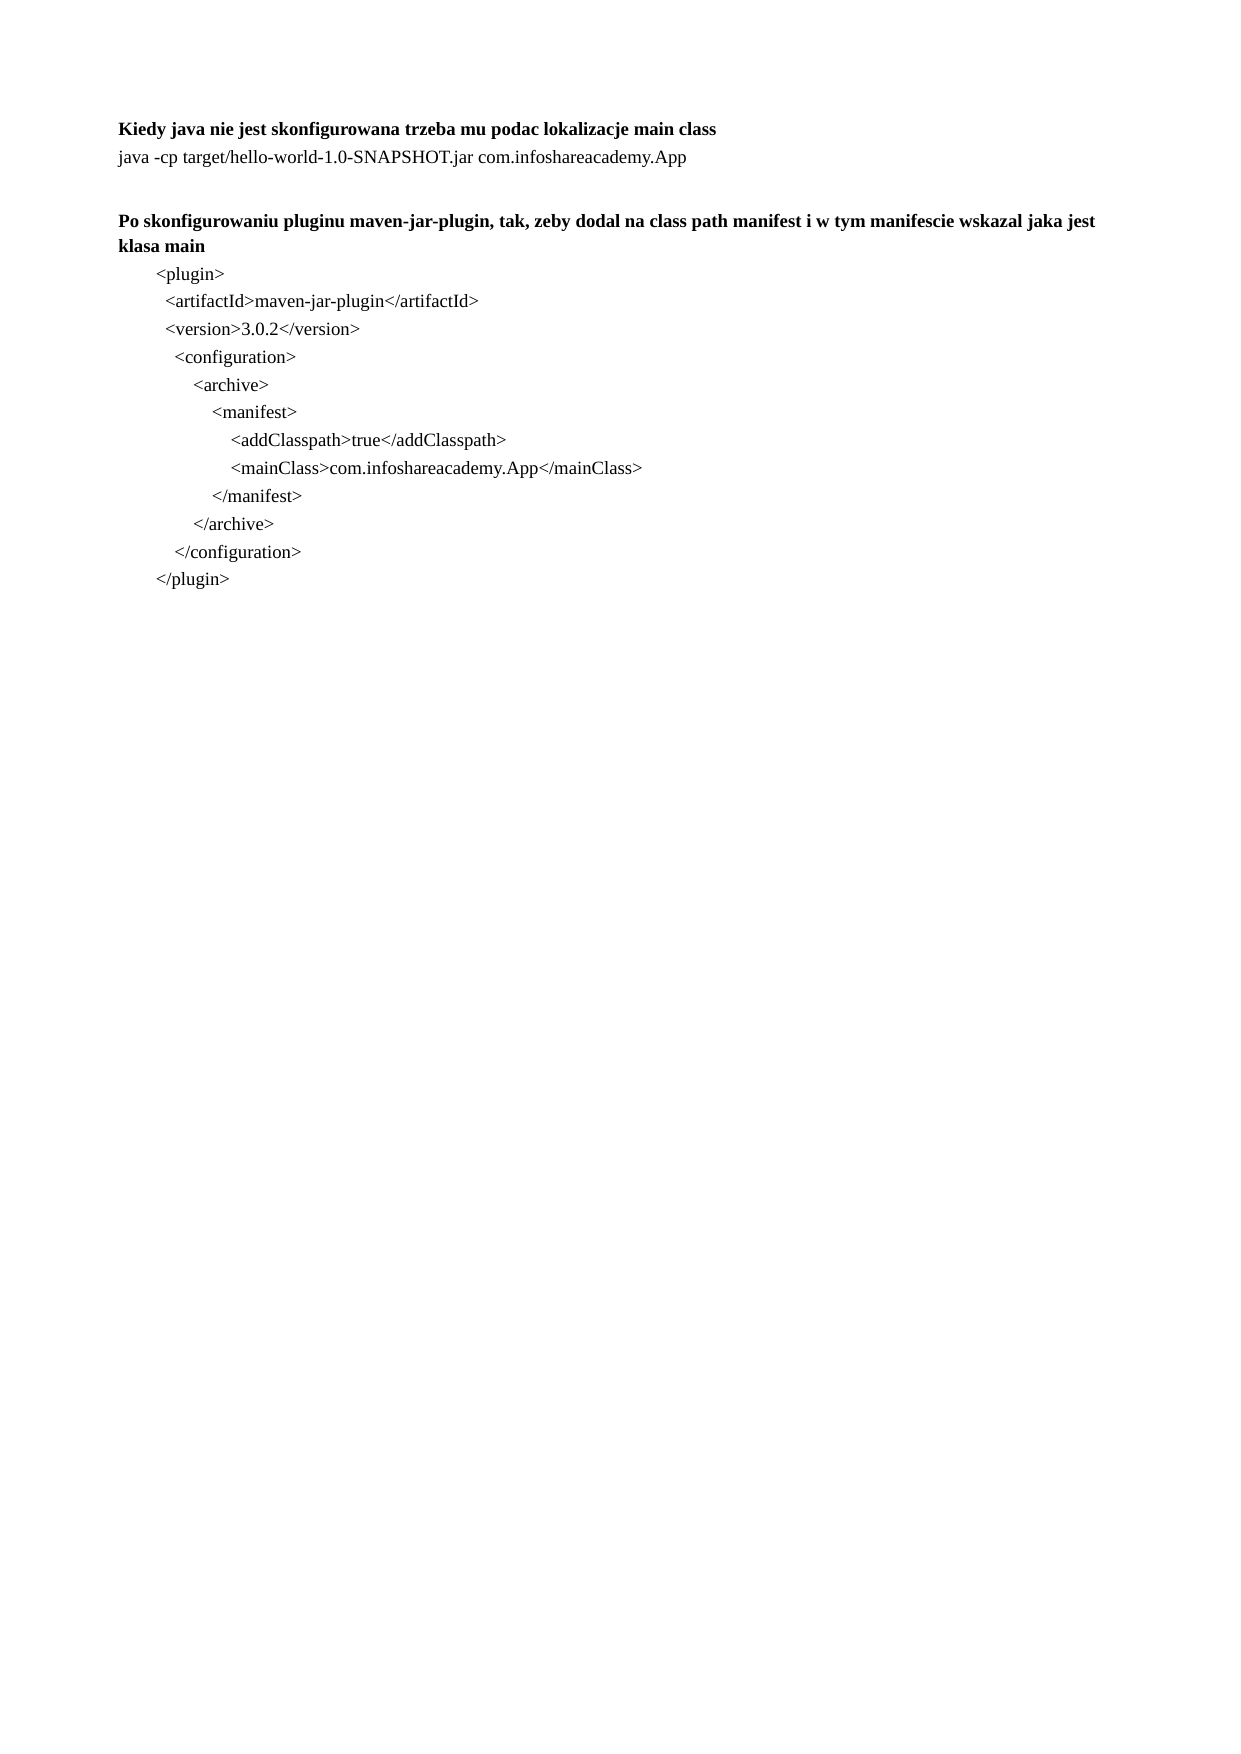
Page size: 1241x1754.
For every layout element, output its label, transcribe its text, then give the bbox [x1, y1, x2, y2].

text </plugin> [118, 568, 1122, 590]
text <addClasspath>true</addClasspath> [118, 429, 1122, 451]
text <version>3.0.2</version> [118, 318, 1122, 339]
text <plugin> [118, 262, 1122, 284]
text <artifactId>maven-jar-plugin</artifactId> [118, 290, 1122, 312]
text </manifest> [118, 485, 1122, 506]
text </configuration> [118, 541, 1122, 562]
text <archive> [118, 374, 1122, 395]
text Kiedy java nie jest skonfigurowana trzeba mu podac lokalizacje main class [118, 118, 1122, 140]
text Po skonfigurowaniu pluginu maven-jar-plugin, tak, zeby dodal na class path manifest i w tym manifescie wskazal jaka jest klasa main [118, 210, 1122, 256]
text java -cp target/hello-world-1.0-SNAPSHOT.jar com.infoshareacademy.App [118, 146, 1122, 167]
text </archive> [118, 513, 1122, 534]
text <configuration> [118, 346, 1122, 367]
text <mainClass>com.infoshareacademy.App</mainClass> [118, 457, 1122, 479]
text <manifest> [118, 401, 1122, 423]
